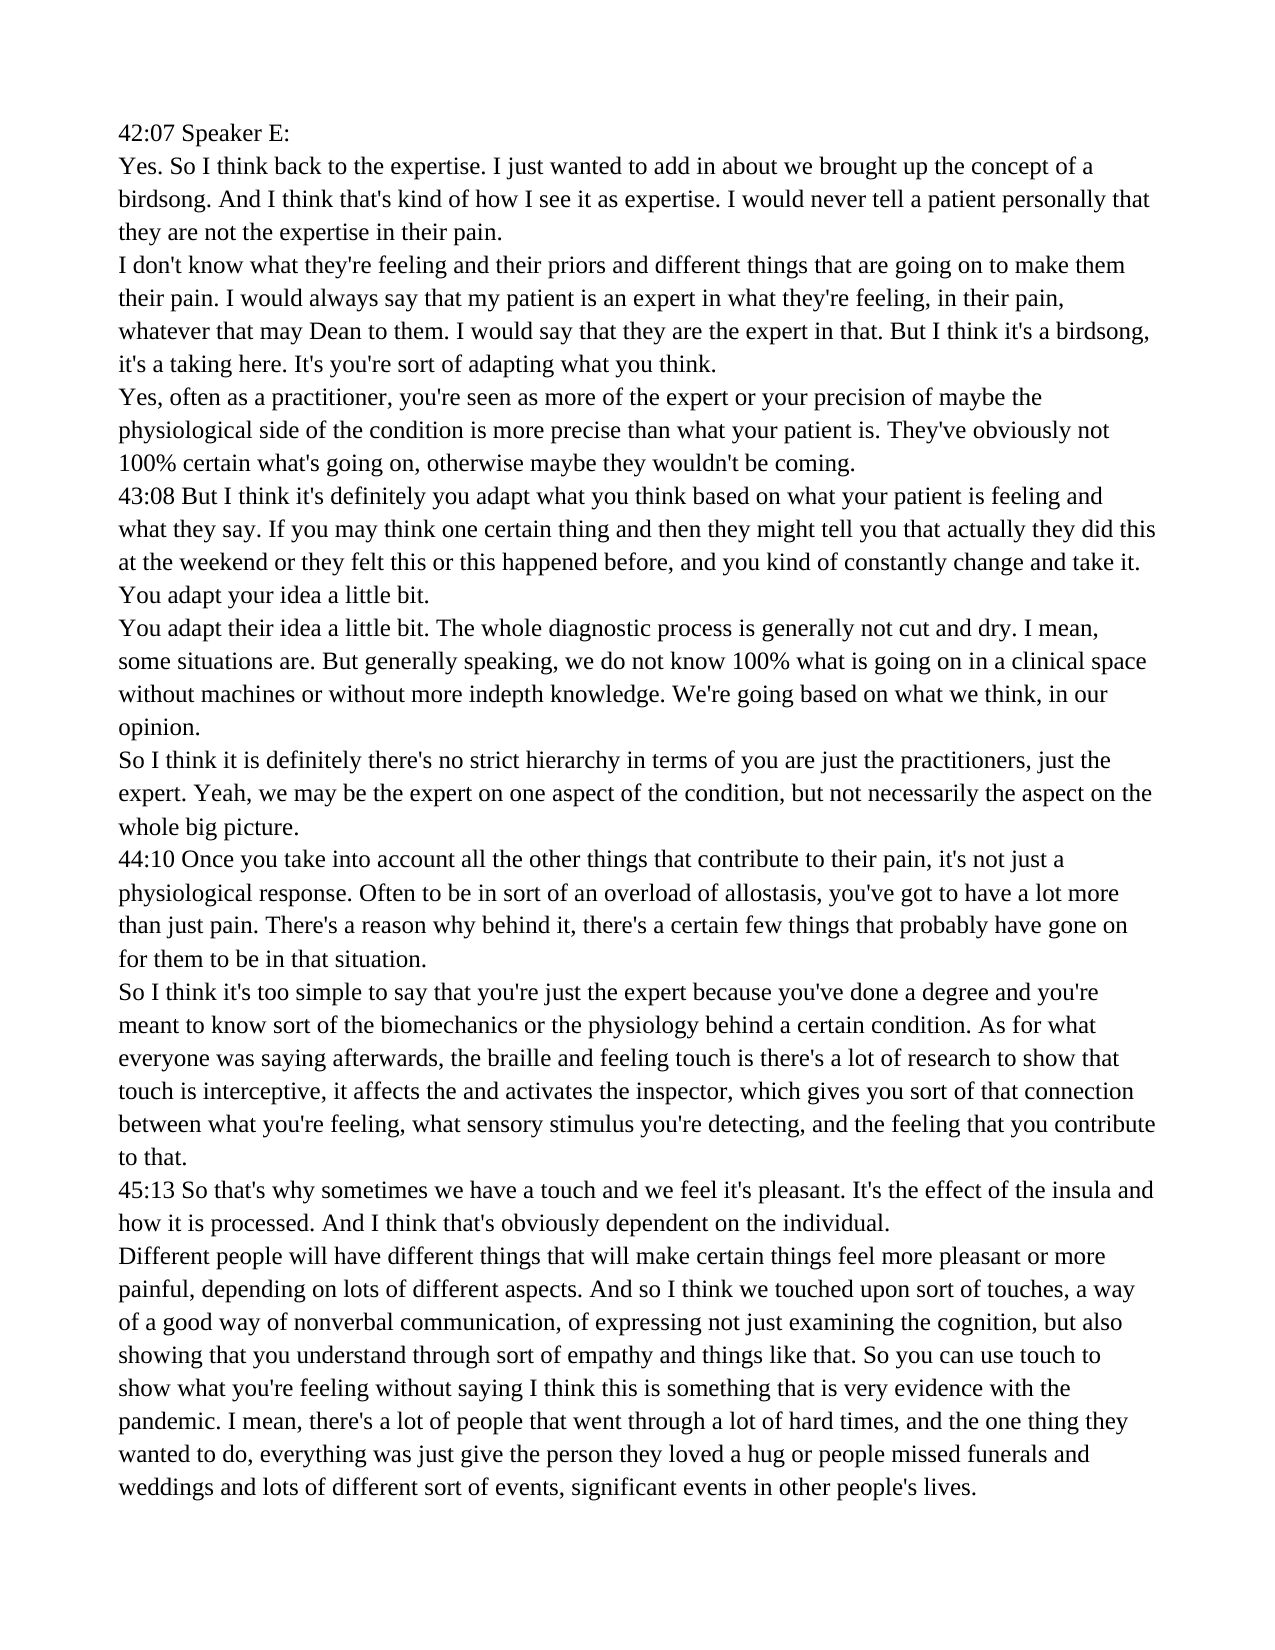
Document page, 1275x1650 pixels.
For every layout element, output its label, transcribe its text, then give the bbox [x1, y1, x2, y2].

text 45:13 So that's why sometimes we have a touch and we feel it's pleasant. It's the effect of the insula and how it is processed. And I think that's obviously dependent on the individual. [118, 1175, 1157, 1237]
text Yes. So I think back to the expertise. I just wanted to add in about we brought up the concept of a birdsong. And I think that's kind of how I see it as expertise. I would never tell a patient personally that they are not the expertise in their pain. [118, 151, 1157, 246]
text 42:07 Speaker E: [118, 118, 1157, 147]
text 43:08 But I think it's definitely you adapt what you think based on what your patient is feeling and what they say. If you may think one certain thing and then they might tell you that actually they did this at the weekend or they felt this or this happened before, and you kind of constantly change and take it. You adapt your idea a little bit. [118, 481, 1157, 609]
text So I think it's too simple to say that you're just the expert because you've done a degree and you're meant to know sort of the biomechanics or the physiology behind a certain condition. As for what everyone was saying afterwards, the braille and feeling touch is there's a lot of research to show that touch is interceptive, it affects the and activates the inspector, which gives you sort of that connection between what you're feeling, what sensory stimulus you're detecting, and the feeling that you contribute to that. [118, 977, 1157, 1171]
text You adapt their idea a little bit. The whole diagnostic process is generally not cut and dry. I mean, some situations are. But generally speaking, we do not know 100% what is going on in a clinical space without machines or without more indepth knowledge. We're going based on what we think, in our opinion. [118, 613, 1157, 741]
text I don't know what they're feeling and their priors and different things that are going on to make them their pain. I would always say that my patient is an expert in what they're feeling, in their pain, whatever that may Dean to them. I would say that they are the expert in that. But I think it's a birdsong, it's a taking here. It's you're sort of adapting what you think. [118, 250, 1157, 378]
text Different people will have different things that will make certain things feel more pleasant or more painful, depending on lots of different aspects. And so I think we touched upon sort of touches, a way of a good way of nonverbal communication, of expressing not just examining the cognition, but also showing that you understand through sort of empathy and things like that. So you can use touch to show what you're feeling without saying I think this is something that is very evidence with the pandemic. I mean, there's a lot of people that went through a lot of hard times, and the one thing they wanted to do, everything was just give the person they loved a hug or people missed funerals and weddings and lots of different sort of events, significant events in other people's lives. [118, 1241, 1157, 1501]
text Yes, often as a practitioner, you're seen as more of the expert or your precision of maybe the physiological side of the condition is more precise than what your patient is. They've obviously not 100% certain what's going on, otherwise maybe they wouldn't be coming. [118, 382, 1157, 477]
text So I think it is definitely there's no strict hierarchy in terms of you are just the practitioners, just the expert. Yeah, we may be the expert on one aspect of the condition, but not necessarily the aspect on the whole big picture. [118, 746, 1157, 840]
text 44:10 Once you take into account all the other things that contribute to their pain, it's not just a physiological response. Often to be in sort of an overload of allostasis, you've got to have a lot more than just pain. There's a reason why behind it, there's a certain few things that probably have gone on for them to be in that situation. [118, 844, 1157, 972]
